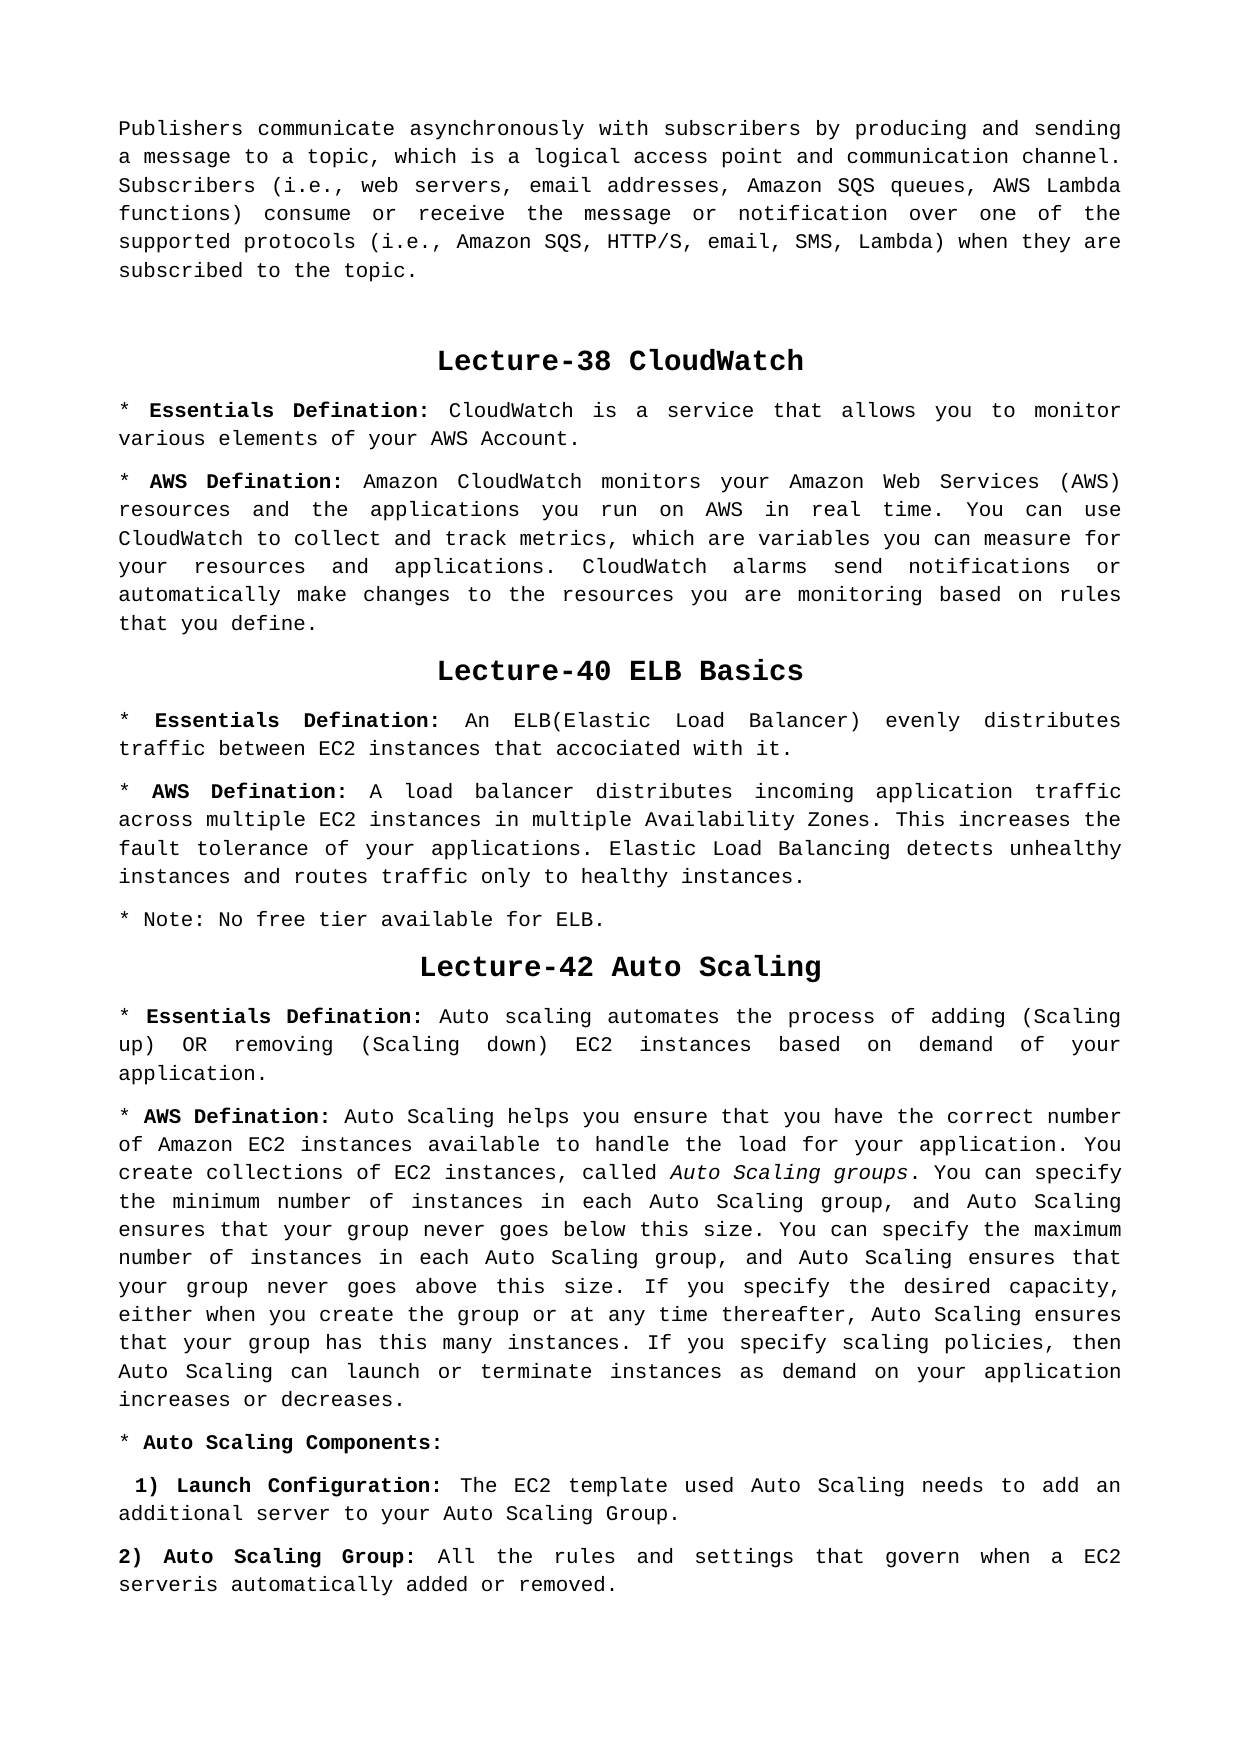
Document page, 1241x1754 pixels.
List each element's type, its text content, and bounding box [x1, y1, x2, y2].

text Lecture-38 CloudWatch [118, 346, 1122, 379]
text * Essentials Defination: An ELB(Elastic Load Balancer) evenly distributes traffic between EC2 instances that accociated with it. [118, 710, 1122, 762]
text * Note: No free tier available for ELB. [118, 909, 1122, 933]
text * AWS Defination: Auto Scaling helps you ensure that you have the correct number of Amazon EC2 instances available to handle the load for your application. You create collections of EC2 instances, called Auto Scaling groups. You can specify the minimum number of instances in each Auto Scaling group, and Auto Scaling ensures that your group never goes below this size. You can specify the maximum number of instances in each Auto Scaling group, and Auto Scaling ensures that your group never goes above this size. If you specify the desired capacity, either when you create the group or at any time thereafter, Auto Scaling ensures that your group has this many instances. If you specify scaling policies, then Auto Scaling can launch or terminate instances as demand on your application increases or decreases. [118, 1106, 1122, 1413]
text 2) Auto Scaling Group: All the rules and settings that govern when a EC2 serveris automatically added or removed. [118, 1546, 1122, 1598]
text 1) Launch Configuration: The EC2 template used Auto Scaling needs to add an additional server to your Auto Scaling Group. [118, 1475, 1122, 1527]
text Lecture-40 ELB Basics [118, 656, 1122, 689]
text * AWS Defination: Amazon CloudWatch monitors your Amazon Web Services (AWS) resources and the applications you run on AWS in real time. You can use CloudWatch to collect and track metrics, which are variables you can measure for your resources and applications. CloudWatch alarms send notifications or automatically make changes to the resources you are monitoring based on rules that you define. [118, 471, 1122, 636]
text * Essentials Defination: CloudWatch is a service that allows you to monitor various elements of your AWS Account. [118, 400, 1122, 452]
text * AWS Defination: A load balancer distributes incoming application traffic across multiple EC2 instances in multiple Availability Zones. This increases the fault tolerance of your applications. Elastic Load Balancing detects unhealthy instances and routes traffic only to healthy instances. [118, 781, 1122, 890]
text Publishers communicate asynchronously with subscribers by producing and sending a message to a topic, which is a logical access point and communication channel. Subscribers (i.e., web servers, email addresses, Amazon SQS queues, AWS Lambda functions) consume or receive the message or notification over one of the supported protocols (i.e., Amazon SQS, HTTP/S, email, SMS, Lambda) when they are subscribed to the topic. [118, 118, 1122, 283]
text Lecture-42 Auto Scaling [118, 952, 1122, 985]
text * Essentials Defination: Auto scaling automates the process of adding (Scaling up) OR removing (Scaling down) EC2 instances based on demand of your application. [118, 1006, 1122, 1086]
text * Auto Scaling Components: [118, 1432, 1122, 1456]
